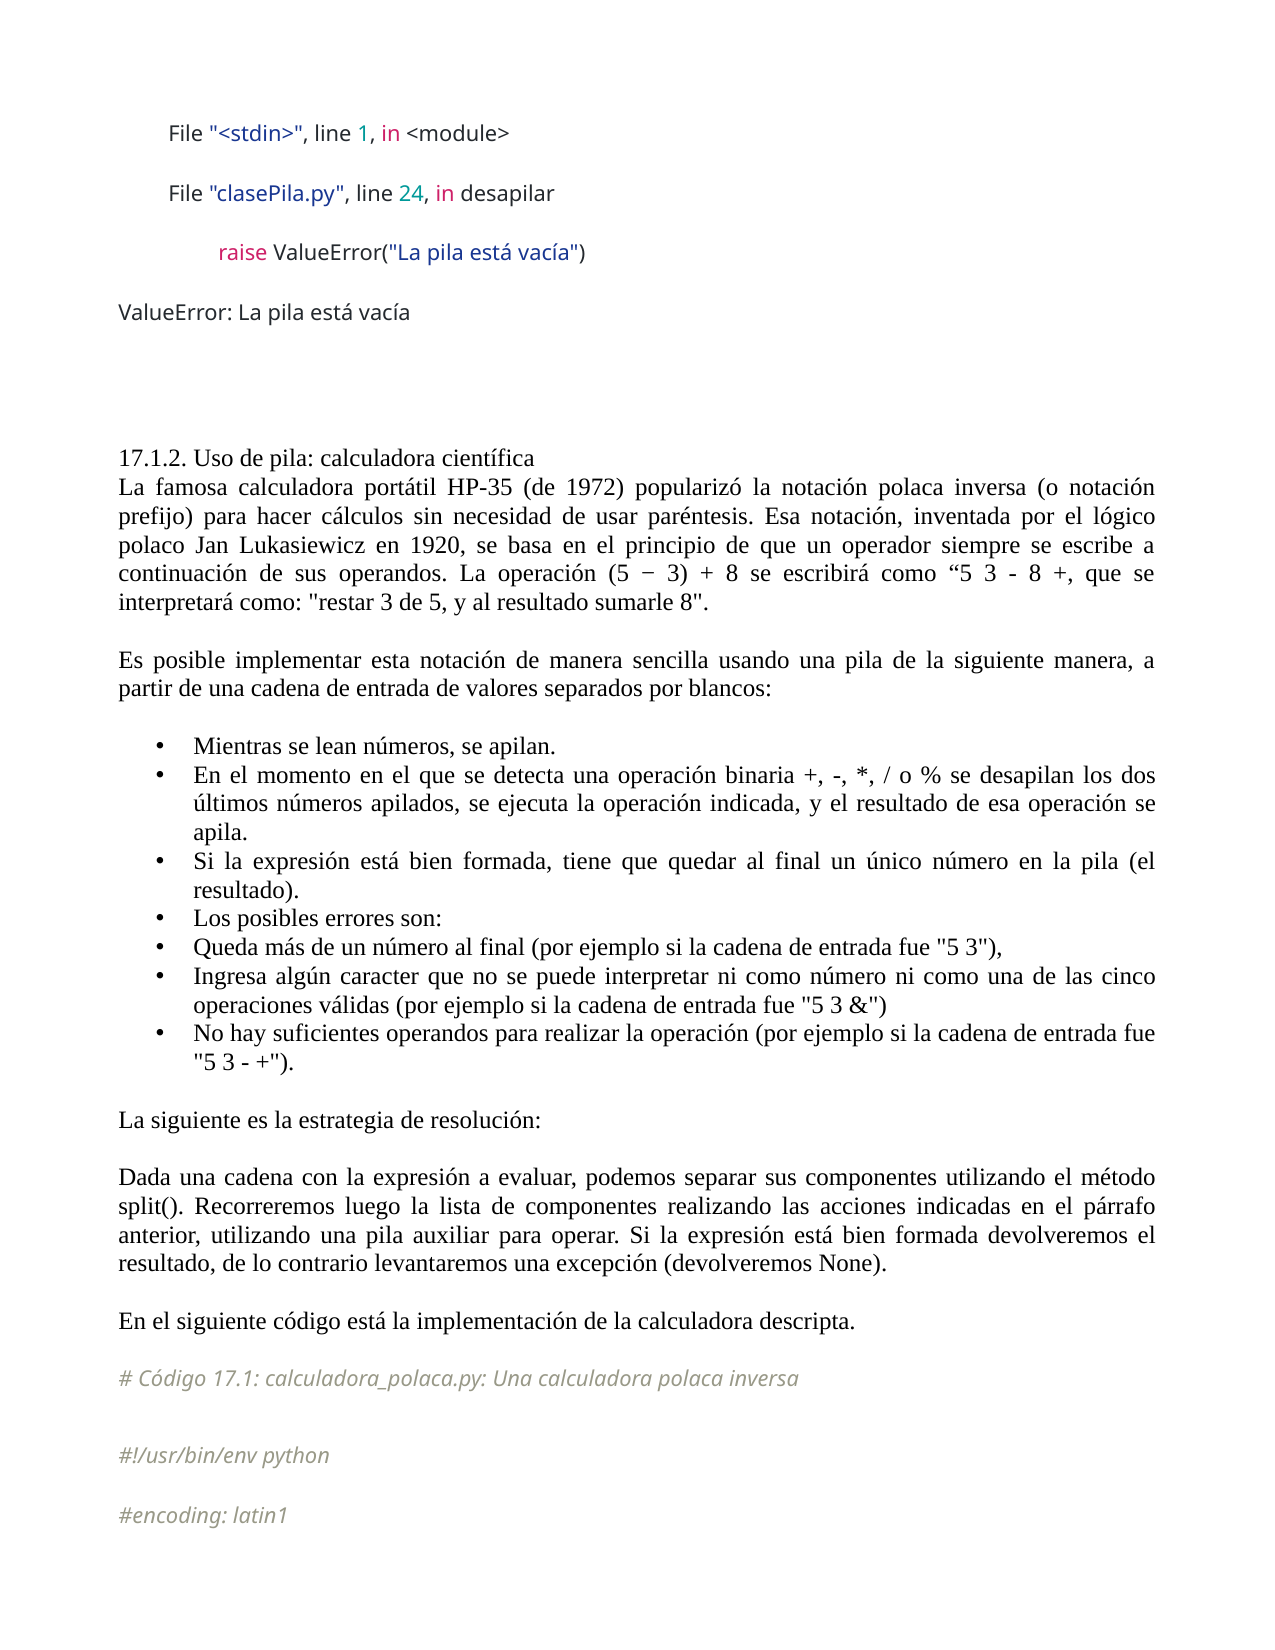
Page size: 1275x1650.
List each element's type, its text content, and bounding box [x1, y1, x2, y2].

list En el momento en el que se detecta una operación binaria +, -, *, / o % se desapilan los dos últimos números apilados, se ejecuta la operación indicada, y el resultado de esa operación se apila. [156, 760, 1157, 846]
text #encoding: latin1 [118, 1500, 1157, 1530]
list Mientras se lean números, se apilan. [156, 731, 1157, 760]
text En el siguiente código está la implementación de la calculadora descripta. [118, 1306, 1157, 1335]
text La siguiente es la estrategia de resolución: [118, 1105, 1157, 1133]
text ValueError: La pila está vacía [118, 297, 1157, 327]
list Ingresa algún caracter que no se puede interpretar ni como número ni como una de las cinco operaciones válidas (por ejemplo si la cadena de entrada fue "5 3 &") [156, 961, 1157, 1018]
text File "clasePila.py", line 24, in desapilar [118, 178, 1157, 207]
text #!/usr/bin/env python [118, 1441, 1157, 1470]
list Si la expresión está bien formada, tiene que quedar al final un único número en la pila (el resultado). [156, 846, 1157, 903]
text La famosa calculadora portátil HP-35 (de 1972) popularizó la notación polaca inversa (o notación prefijo) para hacer cálculos sin necesidad de usar paréntesis. Esa notación, inventada por el lógico polaco Jan Lukasiewicz en 1920, se basa en el principio de que un operador siempre se escribe a continuación de sus operandos. La operación (5 − 3) + 8 se escribirá como “5 3 - 8 +, que se interpretará como: "restar 3 de 5, y al resultado sumarle 8". [118, 472, 1157, 616]
text Dada una cadena con la expresión a evaluar, podemos separar sus componentes utilizando el método split(). Recorreremos luego la lista de componentes realizando las acciones indicadas en el párrafo anterior, utilizando una pila auxiliar para operar. Si la expresión está bien formada devolveremos el resultado, de lo contrario levantaremos una excepción (devolveremos None). [118, 1162, 1157, 1277]
text Es posible implementar esta notación de manera sencilla usando una pila de la siguiente manera, a partir de una cadena de entrada de valores separados por blancos: [118, 645, 1157, 702]
list Los posibles errores son: [156, 903, 1157, 932]
list Queda más de un número al final (por ejemplo si la cadena de entrada fue "5 3"), [156, 932, 1157, 961]
list No hay suficientes operandos para realizar la operación (por ejemplo si la cadena de entrada fue "5 3 - +"). [156, 1018, 1157, 1076]
text raise ValueError("La pila está vacía") [118, 237, 1157, 267]
text File "<stdin>", line 1, in <module> [118, 118, 1157, 148]
text 17.1.2. Uso de pila: calculadora científica [118, 443, 1157, 472]
text # Código 17.1: calculadora_polaca.py: Una calculadora polaca inversa [118, 1363, 1157, 1393]
